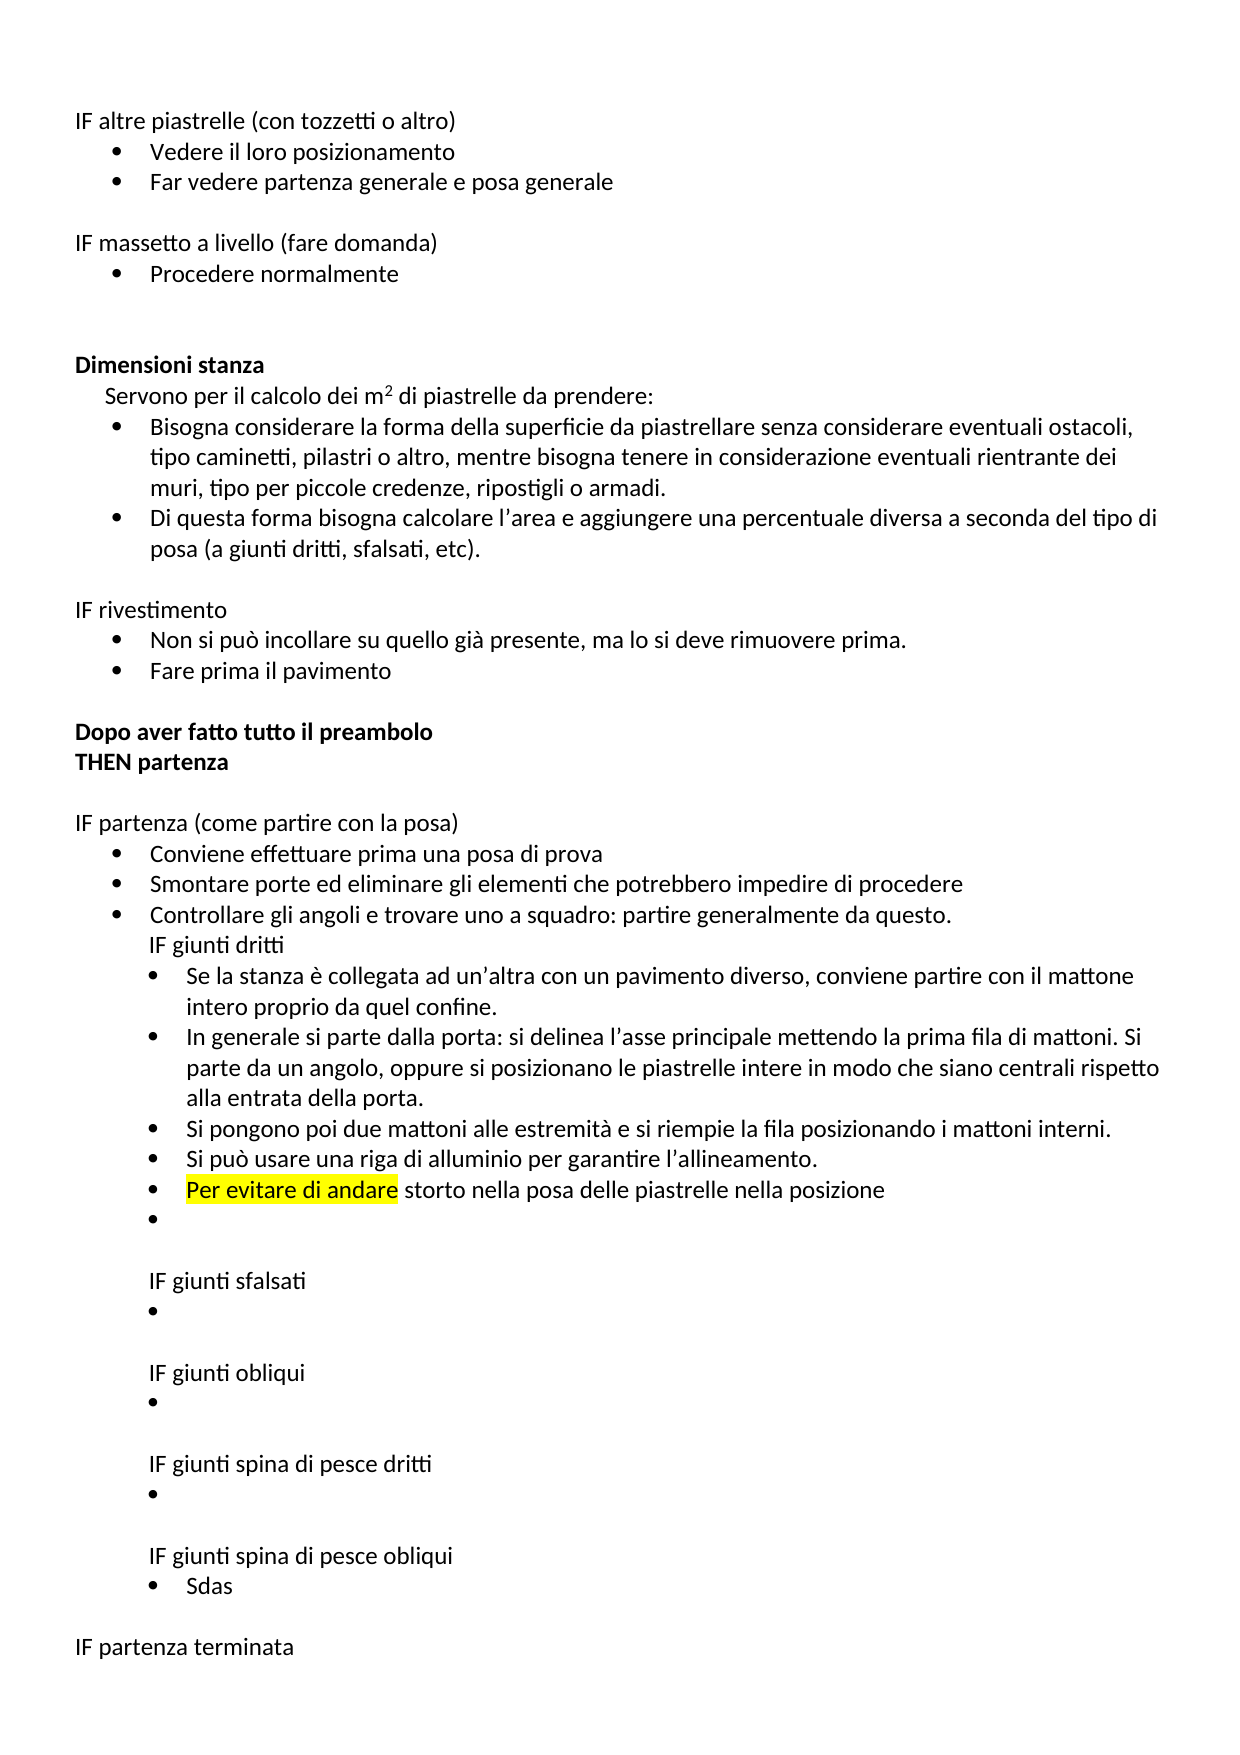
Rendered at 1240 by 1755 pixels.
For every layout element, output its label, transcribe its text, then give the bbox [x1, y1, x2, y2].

text IF partenza terminata [75, 1632, 1164, 1662]
text Servono per il calcolo dei m2 di piastrelle da prendere: [104, 380, 1164, 411]
list Controllare gli angoli e trovare uno a squadro: partire generalmente da questo. [112, 899, 1164, 929]
text IF rivestimento [75, 594, 1164, 624]
text THEN partenza [75, 746, 1164, 777]
text IF massetto a livello (fare domanda) [75, 228, 1164, 258]
text IF giunti sfalsati [75, 1265, 1164, 1296]
list Fare prima il pavimento [112, 655, 1164, 685]
list Se la stanza è collegata ad un’altra con un pavimento diverso, conviene partire con il mattone intero proprio da quel confine. [149, 960, 1164, 1021]
list Vedere il loro posizionamento [112, 136, 1164, 167]
text IF giunti spina di pesce obliqui [75, 1540, 1164, 1571]
list In generale si parte dalla porta: si delinea l’asse principale mettendo la prima fila di mattoni. Si parte da un angolo, oppure si posizionano le piastrelle intere in modo che siano centrali rispetto alla entrata della porta. [149, 1021, 1164, 1113]
list Per evitare di andare storto nella posa delle piastrelle nella posizione [149, 1174, 1164, 1204]
list Sdas [149, 1571, 1164, 1601]
text IF altre piastrelle (con tozzetti o altro) [75, 106, 1164, 136]
text IF giunti dritti [75, 929, 1164, 960]
text IF giunti spina di pesce dritti [75, 1448, 1164, 1479]
list Si può usare una riga di alluminio per garantire l’allineamento. [149, 1143, 1164, 1174]
text Dopo aver fatto tutto il preambolo [75, 716, 1164, 746]
text IF partenza (come partire con la posa) [75, 807, 1164, 838]
list Procedere normalmente [112, 258, 1164, 289]
list Conviene effettuare prima una posa di prova [112, 838, 1164, 868]
list Smontare porte ed eliminare gli elementi che potrebbero impedire di procedere [112, 868, 1164, 899]
list Si pongono poi due mattoni alle estremità e si riempie la fila posizionando i mattoni interni. [149, 1113, 1164, 1143]
list Non si può incollare su quello già presente, ma lo si deve rimuovere prima. [112, 624, 1164, 655]
text IF giunti obliqui [75, 1357, 1164, 1387]
list Far vedere partenza generale e posa generale [112, 167, 1164, 197]
list Di questa forma bisogna calcolare l’area e aggiungere una percentuale diversa a seconda del tipo di posa (a giunti dritti, sfalsati, etc). [112, 502, 1164, 563]
list Bisogna considerare la forma della superficie da piastrellare senza considerare eventuali ostacoli, tipo caminetti, pilastri o altro, mentre bisogna tenere in considerazione eventuali rientrante dei muri, tipo per piccole credenze, ripostigli o armadi. [112, 411, 1164, 502]
text Dimensioni stanza [75, 350, 1164, 380]
